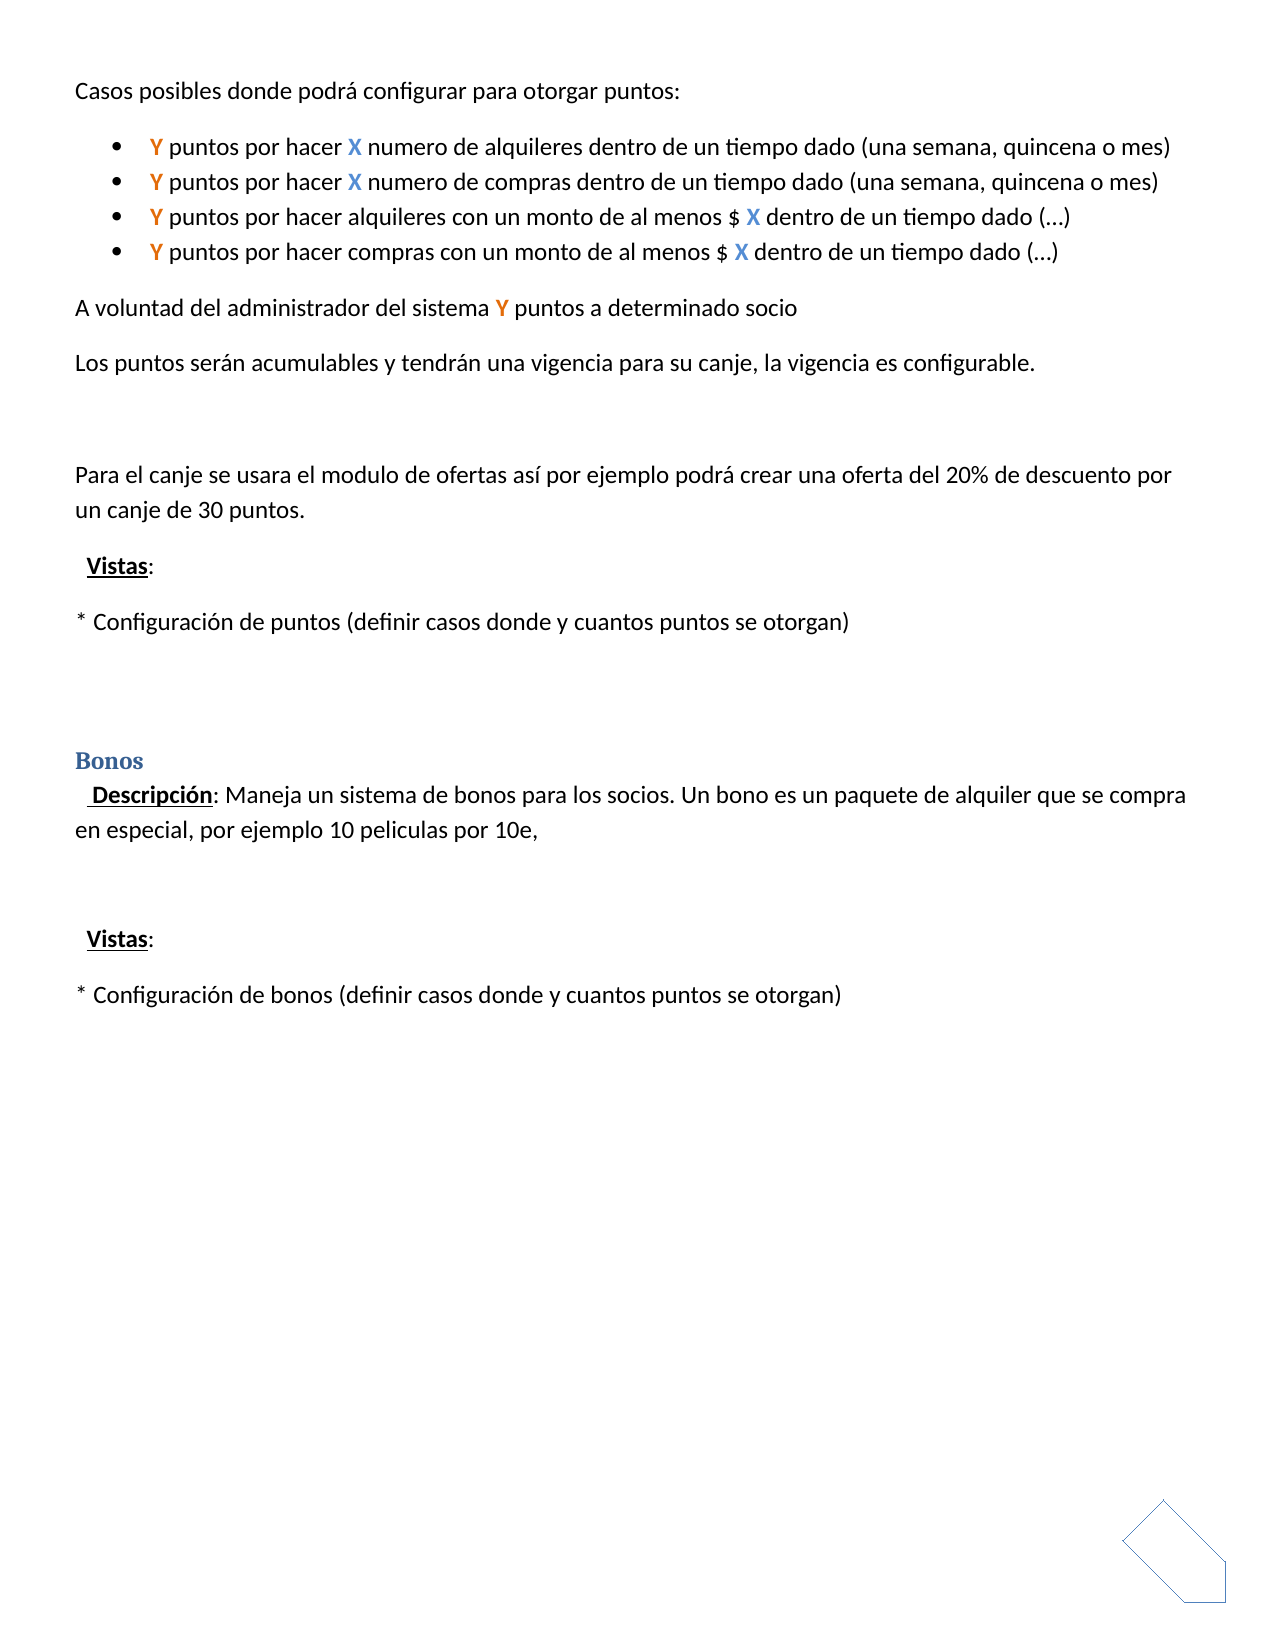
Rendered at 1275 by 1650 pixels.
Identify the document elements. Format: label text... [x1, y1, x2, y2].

list Y puntos por hacer X numero de alquileres dentro de un tiempo dado (una semana, quincena o mes) [112, 131, 1200, 161]
list Y puntos por hacer X numero de compras dentro de un tiempo dado (una semana, quincena o mes) [112, 166, 1200, 196]
text Los puntos serán acumulables y tendrán una vigencia para su canje, la vigencia es configurable. [75, 347, 1200, 378]
text * Configuración de bonos (definir casos donde y cuantos puntos se otorgan) [75, 979, 1200, 1010]
text Para el canje se usara el modulo de ofertas así por ejemplo podrá crear una oferta del 20% de descuento por un canje de 30 puntos. [75, 459, 1200, 525]
text Descripción: Maneja un sistema de bonos para los socios. Un bono es un paquete de alquiler que se compra en especial, por ejemplo 10 peliculas por 10e, [75, 780, 1200, 845]
text Vistas: [75, 550, 1200, 581]
text A voluntad del administrador del sistema Y puntos a determinado socio [75, 292, 1200, 322]
list Y puntos por hacer alquileres con un monto de al menos $ X dentro de un tiempo dado (…) [112, 201, 1200, 231]
list Y puntos por hacer compras con un monto de al menos $ X dentro de un tiempo dado (…) [112, 236, 1200, 266]
subtitle Bonos [75, 747, 1200, 775]
text Casos posibles donde podrá configurar para otorgar puntos: [75, 75, 1200, 106]
text * Configuración de puntos (definir casos donde y cuantos puntos se otorgan) [75, 606, 1200, 636]
text Vistas: [75, 923, 1200, 954]
